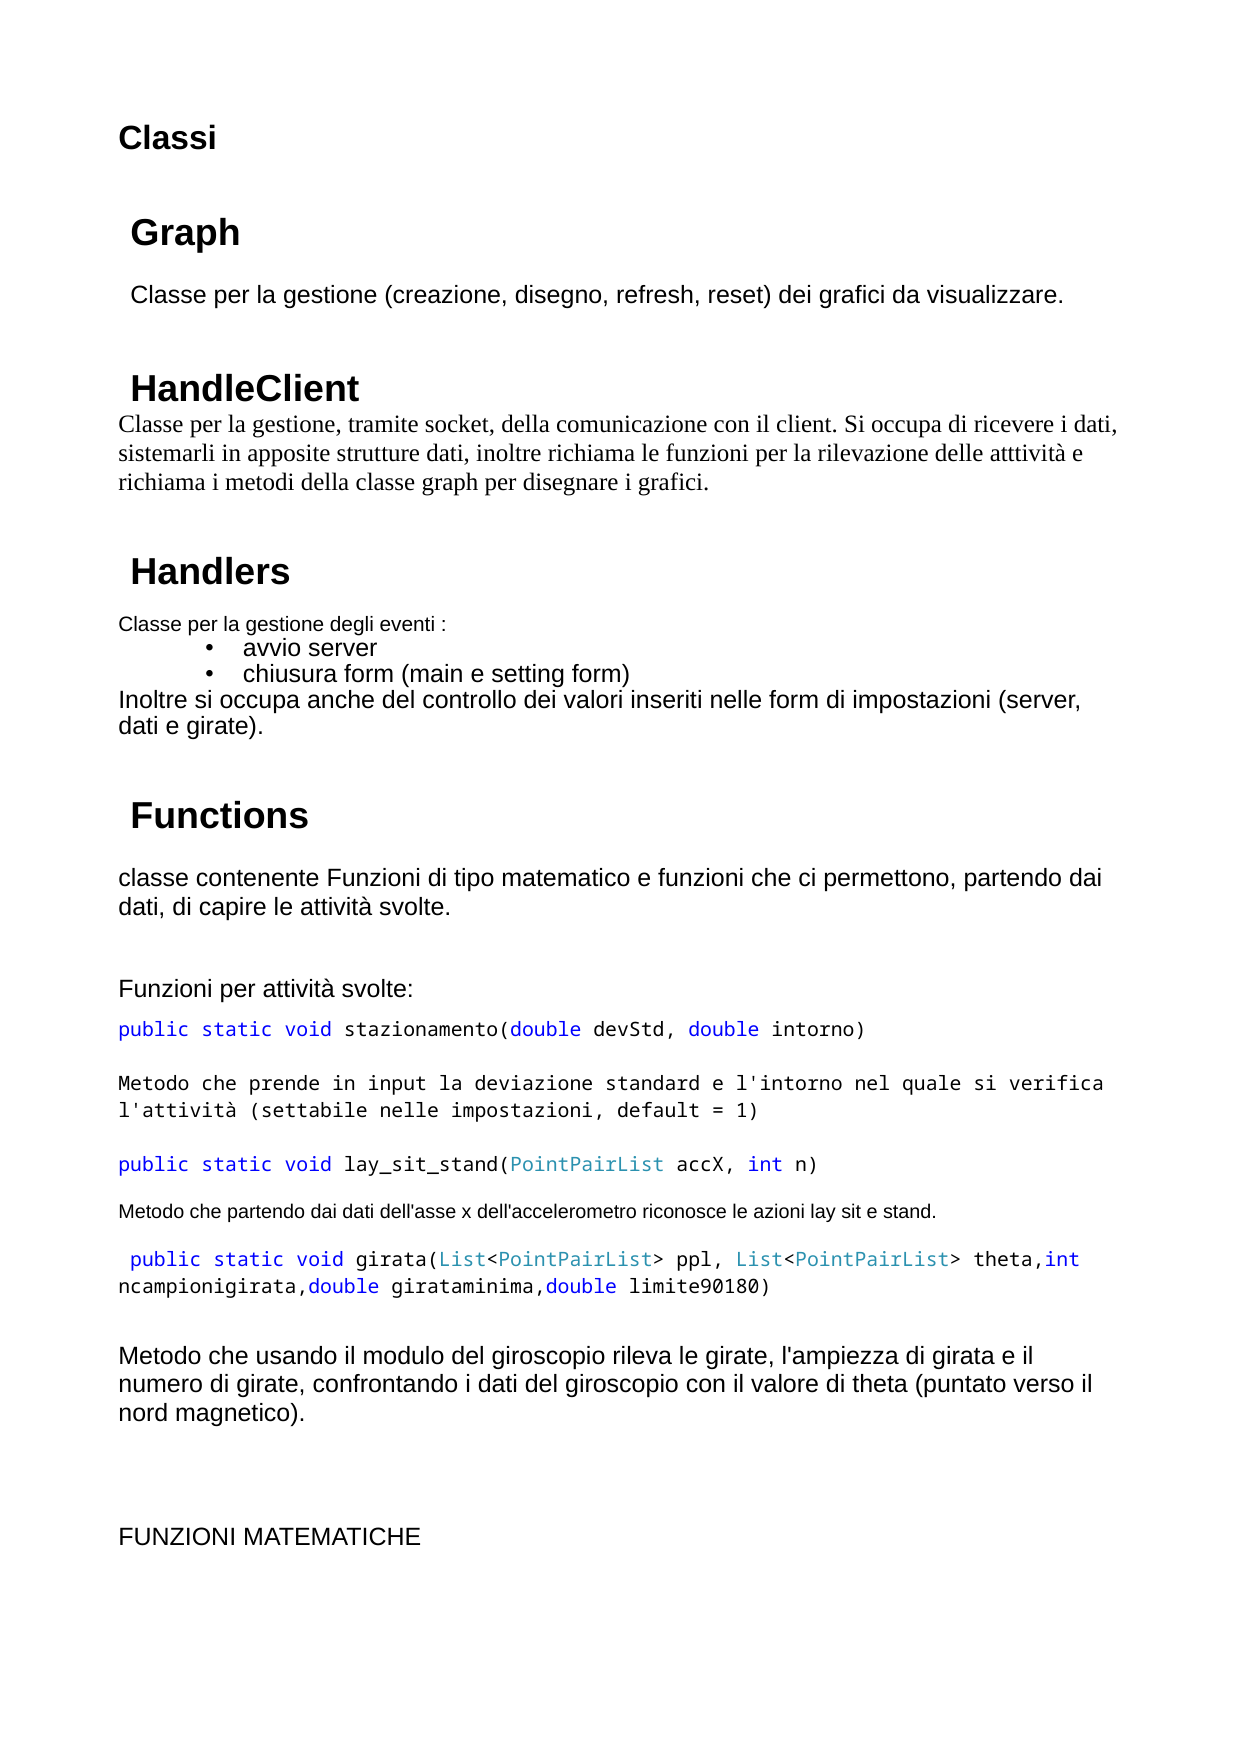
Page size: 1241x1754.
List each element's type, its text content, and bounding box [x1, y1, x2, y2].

text Classe per la gestione (creazione, disegno, refresh, reset) dei grafici da visualizzare. [130, 280, 1113, 308]
text Inoltre si occupa anche del controllo dei valori inseriti nelle form di impostazioni (server, dati e girate). [118, 688, 1122, 740]
text public static void stazionamento(double devStd, double intorno) [118, 1016, 1122, 1042]
text public static void lay_sit_stand(PointPairList accX, int n) [118, 1150, 1122, 1177]
text Metodo che partendo dai dati dell'asse x dell'accelerometro riconosce le azioni lay sit e stand. [118, 1200, 1122, 1223]
text Classe per la gestione degli eventi : [118, 615, 1122, 636]
text HandleClient [130, 366, 1124, 409]
text Metodo che prende in input la deviazione standard e l'intorno nel quale si verifica l'attività (settabile nelle impostazioni, default = 1) [118, 1069, 1122, 1123]
text Funzioni per attività svolte: [118, 974, 1122, 1003]
text Handlers [130, 549, 1116, 592]
text public static void girata(List<PointPairList> ppl, List<PointPairList> theta,int ncampionigirata,double girataminima,double limite90180) [118, 1246, 1122, 1299]
text Metodo che usando il modulo del giroscopio rileva le girate, l'ampiezza di girata e il numero di girate, confrontando i dati del giroscopio con il valore di theta (puntato verso il nord magnetico). [118, 1341, 1122, 1427]
list avvio server [205, 636, 1122, 662]
text Classe per la gestione, tramite socket, della comunicazione con il client. Si occupa di ricevere i dati, sistemarli in apposite strutture dati, inoltre richiama le funzioni per la rilevazione delle atttività e richiama i metodi della classe graph per disegnare i grafici. [118, 409, 1122, 495]
text classe contenente Funzioni di tipo matematico e funzioni che ci permettono, partendo dai dati, di capire le attività svolte. [118, 863, 1122, 921]
text Functions [130, 793, 1122, 837]
text FUNZIONI MATEMATICHE [118, 1522, 1122, 1551]
text Graph [130, 211, 1124, 254]
subtitle Classi [118, 118, 1122, 157]
list chiusura form (main e setting form) [205, 662, 1122, 688]
